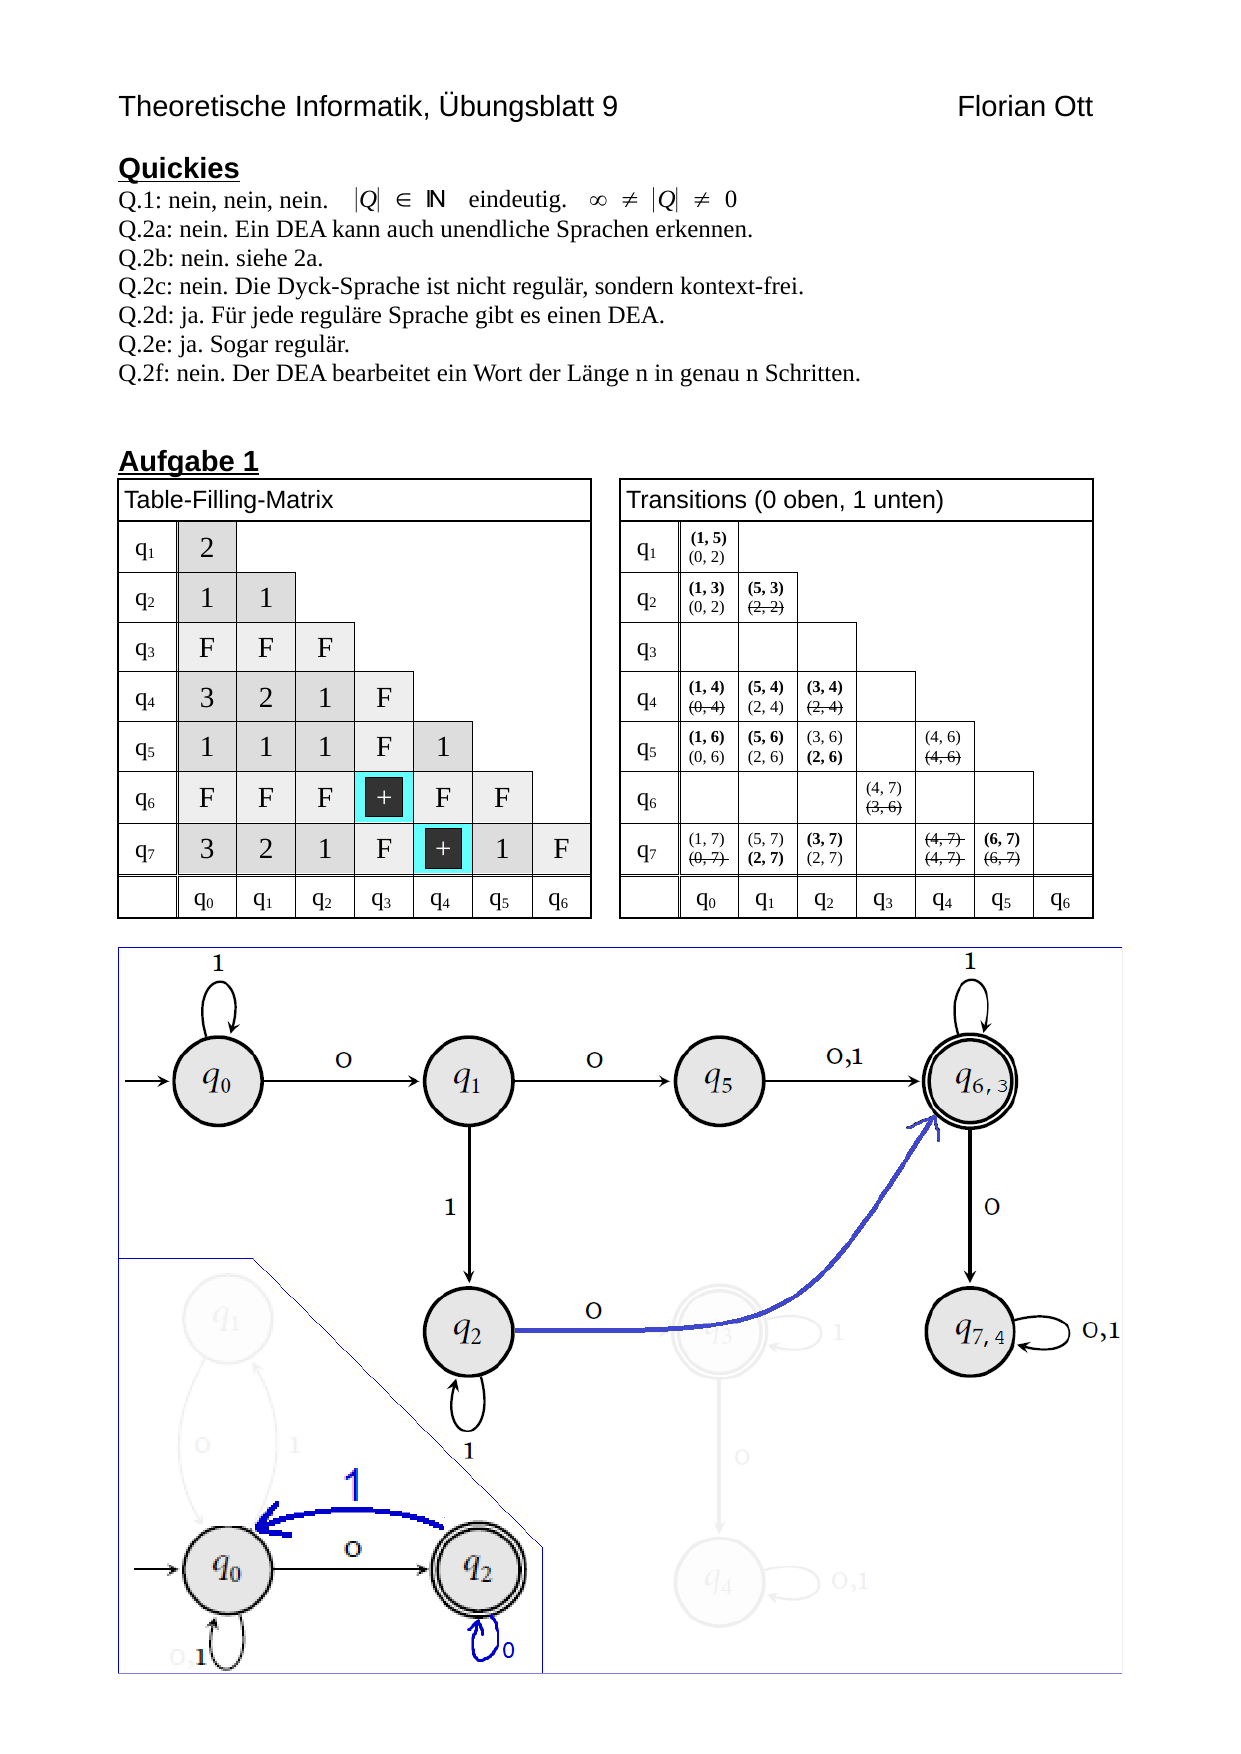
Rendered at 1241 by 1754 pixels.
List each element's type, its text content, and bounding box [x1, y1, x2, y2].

table_cell F [179, 623, 236, 671]
table_cell [739, 522, 797, 572]
table_cell + [414, 824, 472, 873]
text Q.1: nein, nein, nein. [118, 185, 1122, 214]
table_cell (6, 7) (6, 7) [975, 824, 1033, 873]
table_cell 2 [179, 522, 236, 572]
table_cell [295, 522, 354, 572]
table_cell q2 [798, 877, 856, 917]
table_cell [532, 622, 590, 671]
table_cell (5, 4) (2, 4) [739, 672, 797, 721]
table_cell q4 [414, 877, 472, 917]
table_cell [473, 721, 532, 771]
table_cell F [355, 722, 413, 771]
table_cell [857, 824, 915, 873]
table_cell q1 [621, 522, 678, 572]
table_cell [473, 572, 532, 622]
table_cell (5, 6) (2, 6) [739, 722, 797, 771]
table_cell [1034, 622, 1092, 671]
table_cell 1 [296, 672, 354, 721]
table_cell q5 [119, 722, 176, 771]
table_cell [296, 572, 354, 622]
table_cell 3 [179, 672, 236, 721]
table_cell (3, 6) (2, 6) [798, 722, 856, 771]
table_cell [798, 772, 856, 822]
table_cell [532, 671, 590, 721]
table_cell q3 [119, 623, 176, 671]
table_cell [915, 622, 974, 671]
table_cell [1034, 824, 1092, 873]
table_cell q5 [975, 877, 1033, 917]
table_cell 1 [296, 824, 354, 873]
table_cell 1 [237, 722, 295, 771]
table_cell q2 [621, 573, 678, 622]
table_cell 1 [237, 573, 295, 622]
table_cell (5, 7) (2, 7) [739, 824, 797, 873]
table_header [592, 478, 619, 520]
table_cell [355, 622, 413, 671]
table_cell (4, 7) (3, 6) [857, 772, 915, 822]
table_cell (4, 7) (4, 7) [916, 824, 974, 873]
table_cell [237, 522, 295, 572]
table_cell F [473, 772, 532, 822]
table_cell [856, 572, 915, 622]
table_cell q2 [119, 573, 176, 622]
table_cell q6 [533, 877, 590, 917]
table_cell [414, 671, 472, 721]
table_cell [532, 572, 590, 622]
table_cell q6 [119, 772, 176, 822]
table_cell q7 [621, 824, 678, 873]
table_cell [473, 622, 532, 671]
table_cell [857, 622, 915, 671]
table_header Table-Filling-Matrix [119, 480, 590, 520]
table_cell [473, 671, 532, 721]
table_cell [532, 721, 590, 771]
text Q.2a: nein. Ein DEA kann auch unendliche Sprachen erkennen. [118, 214, 1122, 243]
table_cell q4 [119, 672, 176, 721]
table_header Transitions (0 oben, 1 unten) [621, 480, 1092, 520]
table_cell q5 [621, 722, 678, 771]
table_cell (3, 4) (2, 4) [798, 672, 856, 721]
table_cell [975, 671, 1033, 721]
table_cell [975, 572, 1033, 622]
table_cell q7 [119, 824, 176, 873]
table_cell [797, 522, 856, 572]
table_cell [414, 622, 472, 671]
table_cell (1, 4) (0, 4) [681, 672, 738, 721]
table_cell q2 [296, 877, 354, 917]
text Q.2c: nein. Die Dyck-Sprache ist nicht regulär, sondern kontext-frei. [118, 271, 1122, 300]
table_cell [1034, 771, 1092, 822]
table_cell [1034, 721, 1092, 771]
table_cell [414, 522, 472, 572]
table_cell F [296, 772, 354, 822]
table_cell (3, 7) (2, 7) [798, 824, 856, 873]
table_cell [681, 623, 738, 671]
table_cell [915, 572, 974, 622]
table_cell q0 [681, 877, 738, 917]
table_cell (4, 6) (4, 6) [916, 722, 974, 771]
table_cell 1 [473, 824, 532, 873]
table_cell q0 [179, 877, 236, 917]
table_cell [473, 522, 532, 572]
table_cell [975, 622, 1033, 671]
text Q.2b: nein. siehe 2a. [118, 243, 1122, 271]
table_cell [354, 572, 413, 622]
table_cell 2 [237, 672, 295, 721]
table_cell [975, 772, 1033, 822]
table_cell [1034, 572, 1092, 622]
table_cell q4 [621, 672, 678, 721]
table_cell [681, 772, 738, 822]
table_cell F [533, 824, 590, 873]
text Q.2e: ja. Sogar regulär. [118, 329, 1122, 358]
table_cell q1 [739, 877, 797, 917]
table_cell (1, 7) (0, 7) [681, 824, 738, 873]
table_cell [857, 672, 915, 721]
table_cell [414, 572, 472, 622]
table_cell [857, 722, 915, 771]
table_cell (1, 3) (0, 2) [681, 573, 738, 622]
table_cell [1034, 522, 1092, 572]
text Aufgabe 1 [118, 444, 1122, 477]
table_cell q1 [119, 522, 176, 572]
table_cell + [355, 772, 413, 822]
table_cell [354, 522, 413, 572]
table_cell q3 [355, 877, 413, 917]
table_cell F [355, 672, 413, 721]
table_cell q1 [237, 877, 295, 917]
table_cell F [414, 772, 472, 822]
table_cell q6 [621, 772, 678, 822]
text Q.2d: ja. Für jede reguläre Sprache gibt es einen DEA. [118, 300, 1122, 329]
table_cell [915, 522, 974, 572]
table_cell q5 [473, 877, 532, 917]
table_cell 1 [296, 722, 354, 771]
table_cell [975, 522, 1033, 572]
table_cell F [296, 623, 354, 671]
table_cell [119, 877, 176, 917]
table_cell F [237, 623, 295, 671]
table_cell 1 [414, 722, 472, 771]
table_cell (1, 6) (0, 6) [681, 722, 738, 771]
table_cell [533, 771, 590, 822]
table_cell F [355, 824, 413, 873]
table_cell [916, 772, 974, 822]
table_cell [798, 623, 856, 671]
table_cell q3 [621, 623, 678, 671]
table_cell [916, 671, 974, 721]
text Q.2f: nein. Der DEA bearbeitet ein Wort der Länge n in genau n Schritten. [118, 358, 1122, 386]
table_cell [739, 623, 797, 671]
table_cell F [179, 772, 236, 822]
table_cell 2 [237, 824, 295, 873]
table_cell 1 [179, 722, 236, 771]
table_cell q6 [1034, 877, 1092, 917]
table_cell F [237, 772, 295, 822]
table_cell [532, 522, 590, 572]
table_cell [1034, 671, 1092, 721]
table_cell q3 [857, 877, 915, 917]
table_cell 3 [179, 824, 236, 873]
text Quickies [118, 152, 1122, 185]
table_cell (5, 3) (2, 2) [739, 573, 797, 622]
table_cell [739, 772, 797, 822]
table_cell q4 [916, 877, 974, 917]
picture [118, 947, 1123, 1674]
table_cell (1, 5) (0, 2) [681, 522, 738, 572]
table_cell [621, 877, 678, 917]
table_cell [592, 520, 619, 917]
table_cell [856, 522, 915, 572]
table_cell [975, 721, 1033, 771]
table_cell 1 [179, 573, 236, 622]
table_cell [798, 572, 856, 622]
